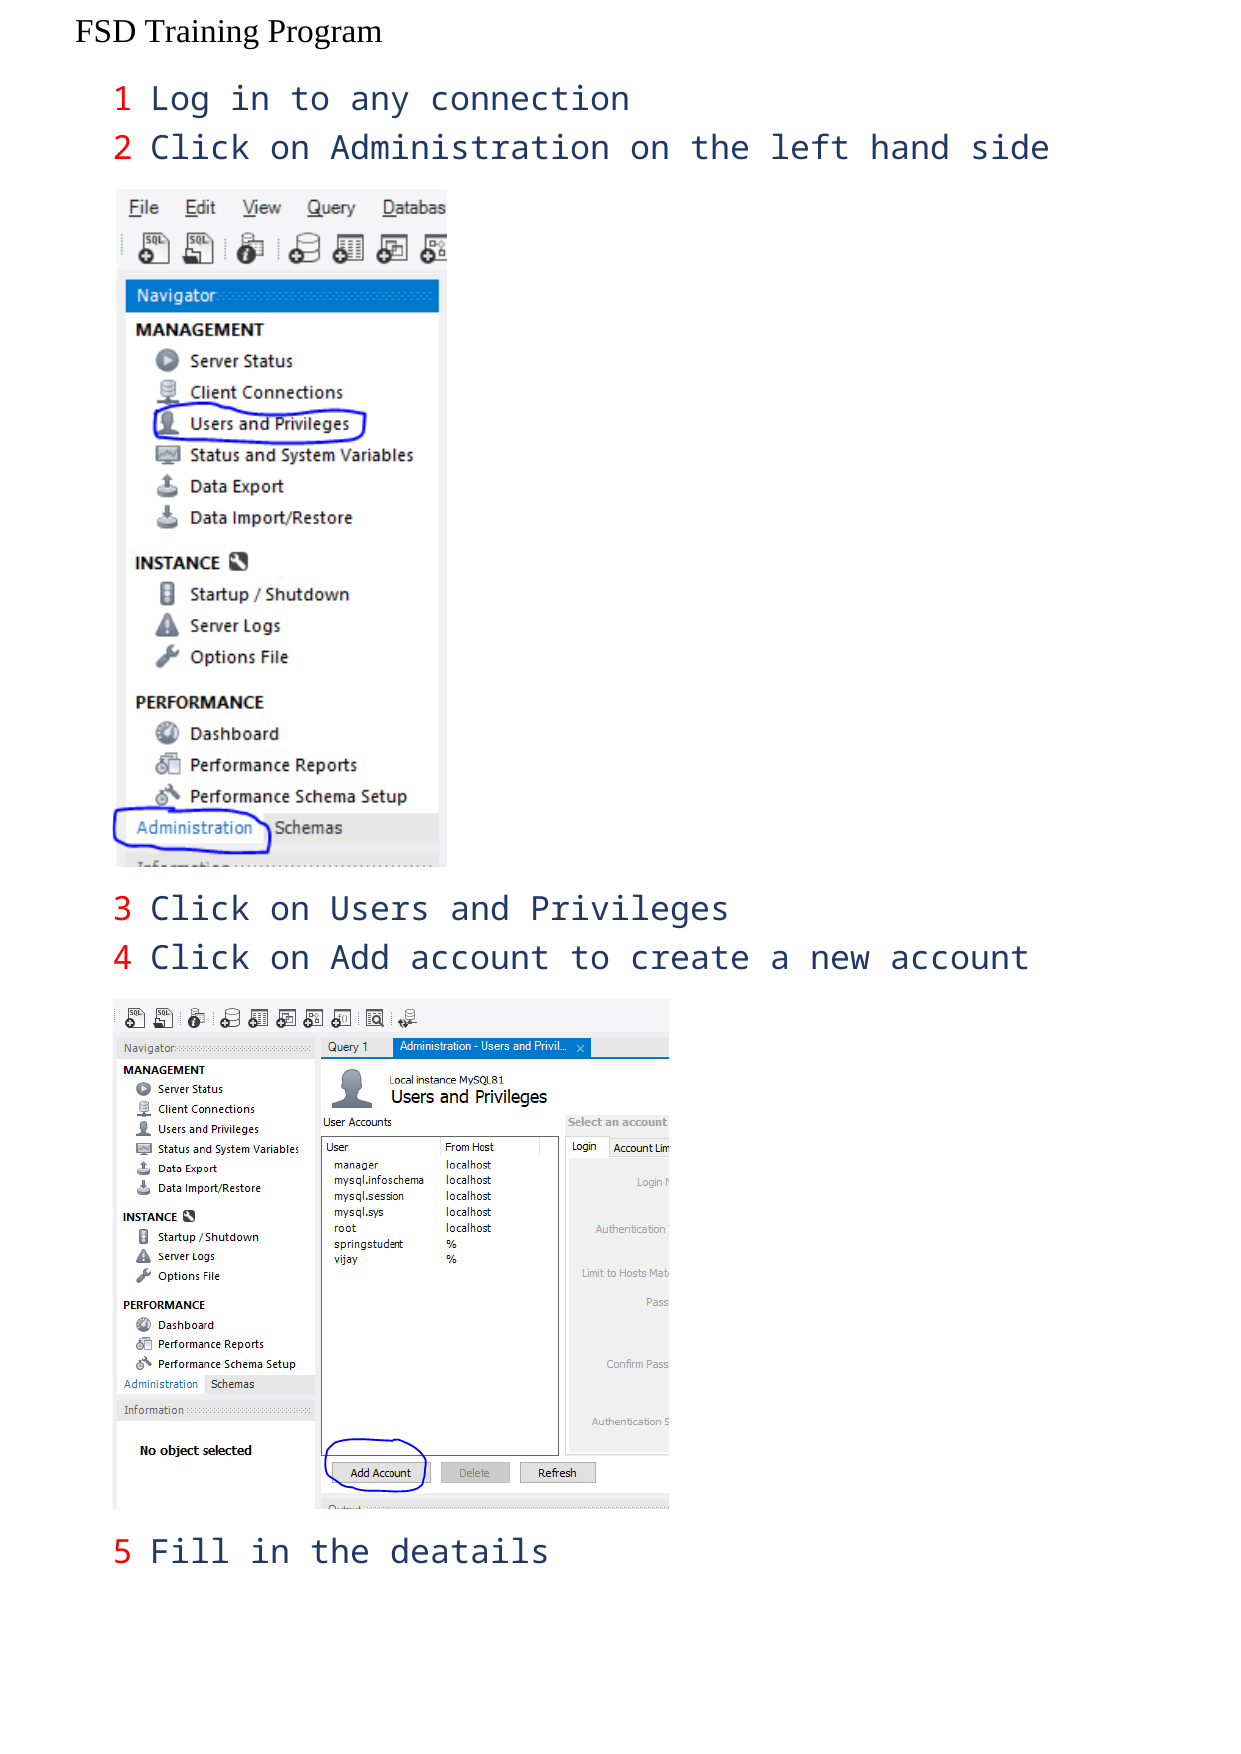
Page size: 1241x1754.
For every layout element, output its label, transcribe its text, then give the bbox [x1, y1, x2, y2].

list Log in to any connection [112, 75, 1165, 120]
list Fill in the deatails [112, 1528, 1165, 1573]
picture [112, 189, 447, 867]
list Click on Users and Privileges [112, 885, 1165, 930]
list Click on Add account to create a new account [112, 934, 1165, 979]
list Click on Administration on the left hand side [112, 124, 1165, 169]
picture [112, 999, 670, 1509]
